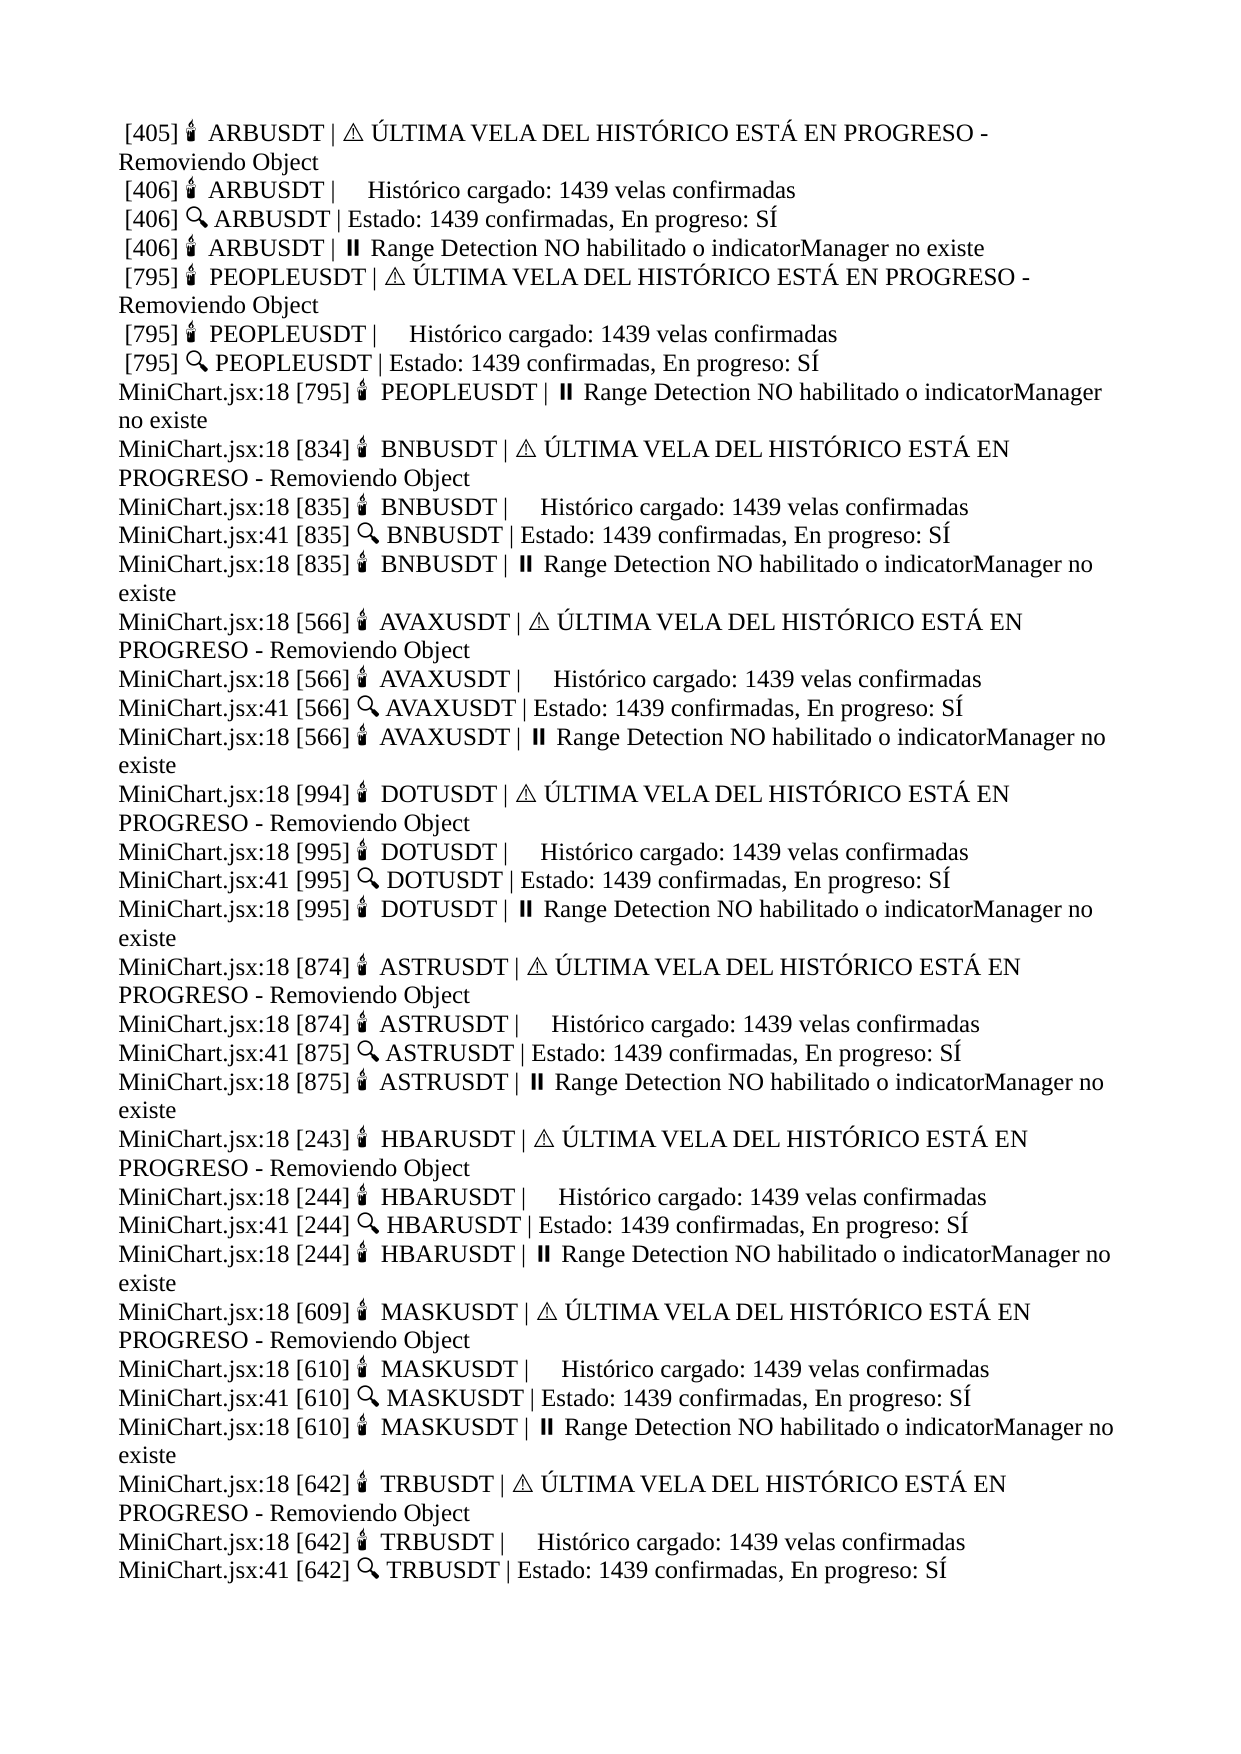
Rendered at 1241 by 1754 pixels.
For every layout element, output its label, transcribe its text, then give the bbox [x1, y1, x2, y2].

text MiniChart.jsx:18 [642] 🕯️ TRBUSDT | ⚠️ ÚLTIMA VELA DEL HISTÓRICO ESTÁ EN PROGRESO - Removiendo Object [118, 1469, 1122, 1527]
text MiniChart.jsx:18 [610] 🕯️ MASKUSDT | ✅ Histórico cargado: 1439 velas confirmadas [118, 1354, 1122, 1383]
text [406] 🔍 ARBUSDT | Estado: 1439 confirmadas, En progreso: SÍ [118, 204, 1122, 233]
text MiniChart.jsx:18 [995] 🕯️ DOTUSDT | ✅ Histórico cargado: 1439 velas confirmadas [118, 837, 1122, 866]
text MiniChart.jsx:18 [566] 🕯️ AVAXUSDT | ⚠️ ÚLTIMA VELA DEL HISTÓRICO ESTÁ EN PROGRESO - Removiendo Object [118, 607, 1122, 664]
text MiniChart.jsx:18 [243] 🕯️ HBARUSDT | ⚠️ ÚLTIMA VELA DEL HISTÓRICO ESTÁ EN PROGRESO - Removiendo Object [118, 1124, 1122, 1182]
text MiniChart.jsx:18 [875] 🕯️ ASTRUSDT | ⏸️ Range Detection NO habilitado o indicatorManager no existe [118, 1067, 1122, 1124]
text MiniChart.jsx:18 [244] 🕯️ HBARUSDT | ✅ Histórico cargado: 1439 velas confirmadas [118, 1182, 1122, 1211]
text MiniChart.jsx:41 [610] 🔍 MASKUSDT | Estado: 1439 confirmadas, En progreso: SÍ [118, 1383, 1122, 1412]
text MiniChart.jsx:18 [874] 🕯️ ASTRUSDT | ✅ Histórico cargado: 1439 velas confirmadas [118, 1009, 1122, 1038]
text MiniChart.jsx:41 [244] 🔍 HBARUSDT | Estado: 1439 confirmadas, En progreso: SÍ [118, 1211, 1122, 1239]
text MiniChart.jsx:18 [835] 🕯️ BNBUSDT | ⏸️ Range Detection NO habilitado o indicatorManager no existe [118, 549, 1122, 607]
text MiniChart.jsx:18 [835] 🕯️ BNBUSDT | ✅ Histórico cargado: 1439 velas confirmadas [118, 492, 1122, 521]
text MiniChart.jsx:18 [994] 🕯️ DOTUSDT | ⚠️ ÚLTIMA VELA DEL HISTÓRICO ESTÁ EN PROGRESO - Removiendo Object [118, 779, 1122, 837]
text [405] 🕯️ ARBUSDT | ⚠️ ÚLTIMA VELA DEL HISTÓRICO ESTÁ EN PROGRESO - Removiendo Object [118, 118, 1122, 176]
text MiniChart.jsx:18 [609] 🕯️ MASKUSDT | ⚠️ ÚLTIMA VELA DEL HISTÓRICO ESTÁ EN PROGRESO - Removiendo Object [118, 1297, 1122, 1354]
text MiniChart.jsx:18 [834] 🕯️ BNBUSDT | ⚠️ ÚLTIMA VELA DEL HISTÓRICO ESTÁ EN PROGRESO - Removiendo Object [118, 434, 1122, 492]
text [795] 🕯️ PEOPLEUSDT | ⚠️ ÚLTIMA VELA DEL HISTÓRICO ESTÁ EN PROGRESO - Removiendo Object [118, 262, 1122, 319]
text [795] 🕯️ PEOPLEUSDT | ✅ Histórico cargado: 1439 velas confirmadas [118, 319, 1122, 348]
text MiniChart.jsx:18 [795] 🕯️ PEOPLEUSDT | ⏸️ Range Detection NO habilitado o indicatorManager no existe [118, 377, 1122, 434]
text MiniChart.jsx:18 [566] 🕯️ AVAXUSDT | ✅ Histórico cargado: 1439 velas confirmadas [118, 664, 1122, 693]
text MiniChart.jsx:41 [875] 🔍 ASTRUSDT | Estado: 1439 confirmadas, En progreso: SÍ [118, 1038, 1122, 1067]
text MiniChart.jsx:18 [566] 🕯️ AVAXUSDT | ⏸️ Range Detection NO habilitado o indicatorManager no existe [118, 722, 1122, 779]
text MiniChart.jsx:18 [874] 🕯️ ASTRUSDT | ⚠️ ÚLTIMA VELA DEL HISTÓRICO ESTÁ EN PROGRESO - Removiendo Object [118, 952, 1122, 1009]
text MiniChart.jsx:41 [566] 🔍 AVAXUSDT | Estado: 1439 confirmadas, En progreso: SÍ [118, 693, 1122, 722]
text MiniChart.jsx:41 [835] 🔍 BNBUSDT | Estado: 1439 confirmadas, En progreso: SÍ [118, 521, 1122, 549]
text [406] 🕯️ ARBUSDT | ✅ Histórico cargado: 1439 velas confirmadas [118, 176, 1122, 204]
text MiniChart.jsx:41 [995] 🔍 DOTUSDT | Estado: 1439 confirmadas, En progreso: SÍ [118, 866, 1122, 894]
text MiniChart.jsx:18 [244] 🕯️ HBARUSDT | ⏸️ Range Detection NO habilitado o indicatorManager no existe [118, 1239, 1122, 1297]
text MiniChart.jsx:18 [642] 🕯️ TRBUSDT | ✅ Histórico cargado: 1439 velas confirmadas [118, 1527, 1122, 1556]
text [795] 🔍 PEOPLEUSDT | Estado: 1439 confirmadas, En progreso: SÍ [118, 348, 1122, 377]
text MiniChart.jsx:41 [642] 🔍 TRBUSDT | Estado: 1439 confirmadas, En progreso: SÍ [118, 1556, 1122, 1584]
text [406] 🕯️ ARBUSDT | ⏸️ Range Detection NO habilitado o indicatorManager no existe [118, 233, 1122, 262]
text MiniChart.jsx:18 [995] 🕯️ DOTUSDT | ⏸️ Range Detection NO habilitado o indicatorManager no existe [118, 894, 1122, 952]
text MiniChart.jsx:18 [610] 🕯️ MASKUSDT | ⏸️ Range Detection NO habilitado o indicatorManager no existe [118, 1412, 1122, 1469]
